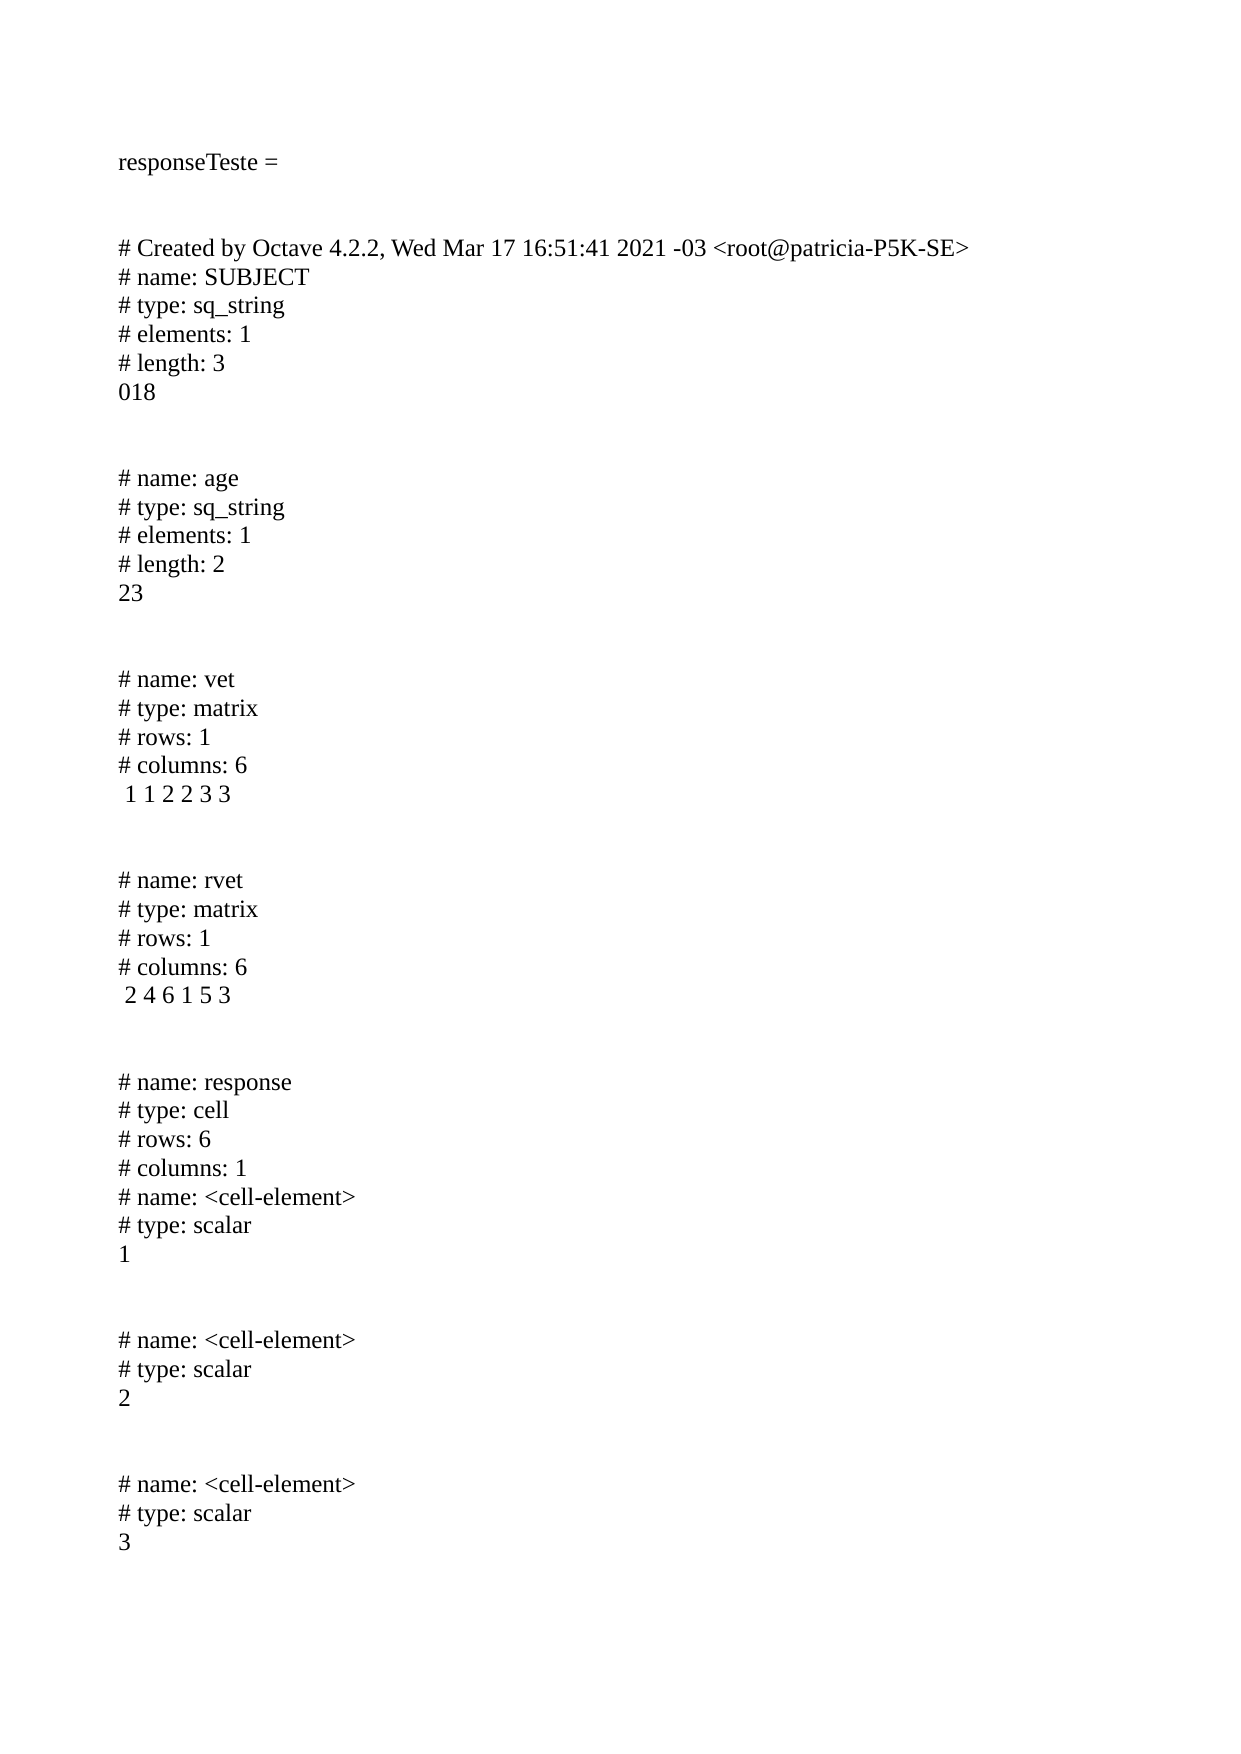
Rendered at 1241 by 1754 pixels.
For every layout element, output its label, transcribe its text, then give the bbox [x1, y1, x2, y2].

text # rows: 1 [118, 923, 1122, 952]
text 1 [118, 1239, 1122, 1268]
text # name: age [118, 463, 1122, 492]
text # rows: 1 [118, 722, 1122, 751]
text 018 [118, 377, 1122, 406]
text # name: vet [118, 664, 1122, 693]
text # columns: 6 [118, 952, 1122, 981]
text # type: cell [118, 1096, 1122, 1124]
text # type: matrix [118, 693, 1122, 722]
text # length: 3 [118, 348, 1122, 377]
text # elements: 1 [118, 319, 1122, 348]
text # type: scalar [118, 1211, 1122, 1239]
text # type: scalar [118, 1498, 1122, 1527]
text # name: <cell-element> [118, 1469, 1122, 1498]
text # name: <cell-element> [118, 1326, 1122, 1354]
text # name: rvet [118, 866, 1122, 894]
text # length: 2 [118, 549, 1122, 578]
text # columns: 6 [118, 751, 1122, 779]
text responseTeste = [118, 147, 1122, 176]
text # type: scalar [118, 1354, 1122, 1383]
text 3 [118, 1527, 1122, 1556]
text 2 4 6 1 5 3 [118, 981, 1122, 1009]
text # rows: 6 [118, 1124, 1122, 1153]
text # name: <cell-element> [118, 1182, 1122, 1211]
text # type: matrix [118, 894, 1122, 923]
text 1 1 2 2 3 3 [118, 779, 1122, 808]
text # columns: 1 [118, 1153, 1122, 1182]
text 23 [118, 578, 1122, 607]
text # elements: 1 [118, 521, 1122, 549]
text # Created by Octave 4.2.2, Wed Mar 17 16:51:41 2021 -03 <root@patricia-P5K-SE> [118, 233, 1122, 262]
text # name: response [118, 1067, 1122, 1096]
text 2 [118, 1383, 1122, 1412]
text # name: SUBJECT [118, 262, 1122, 291]
text # type: sq_string [118, 291, 1122, 319]
text # type: sq_string [118, 492, 1122, 521]
